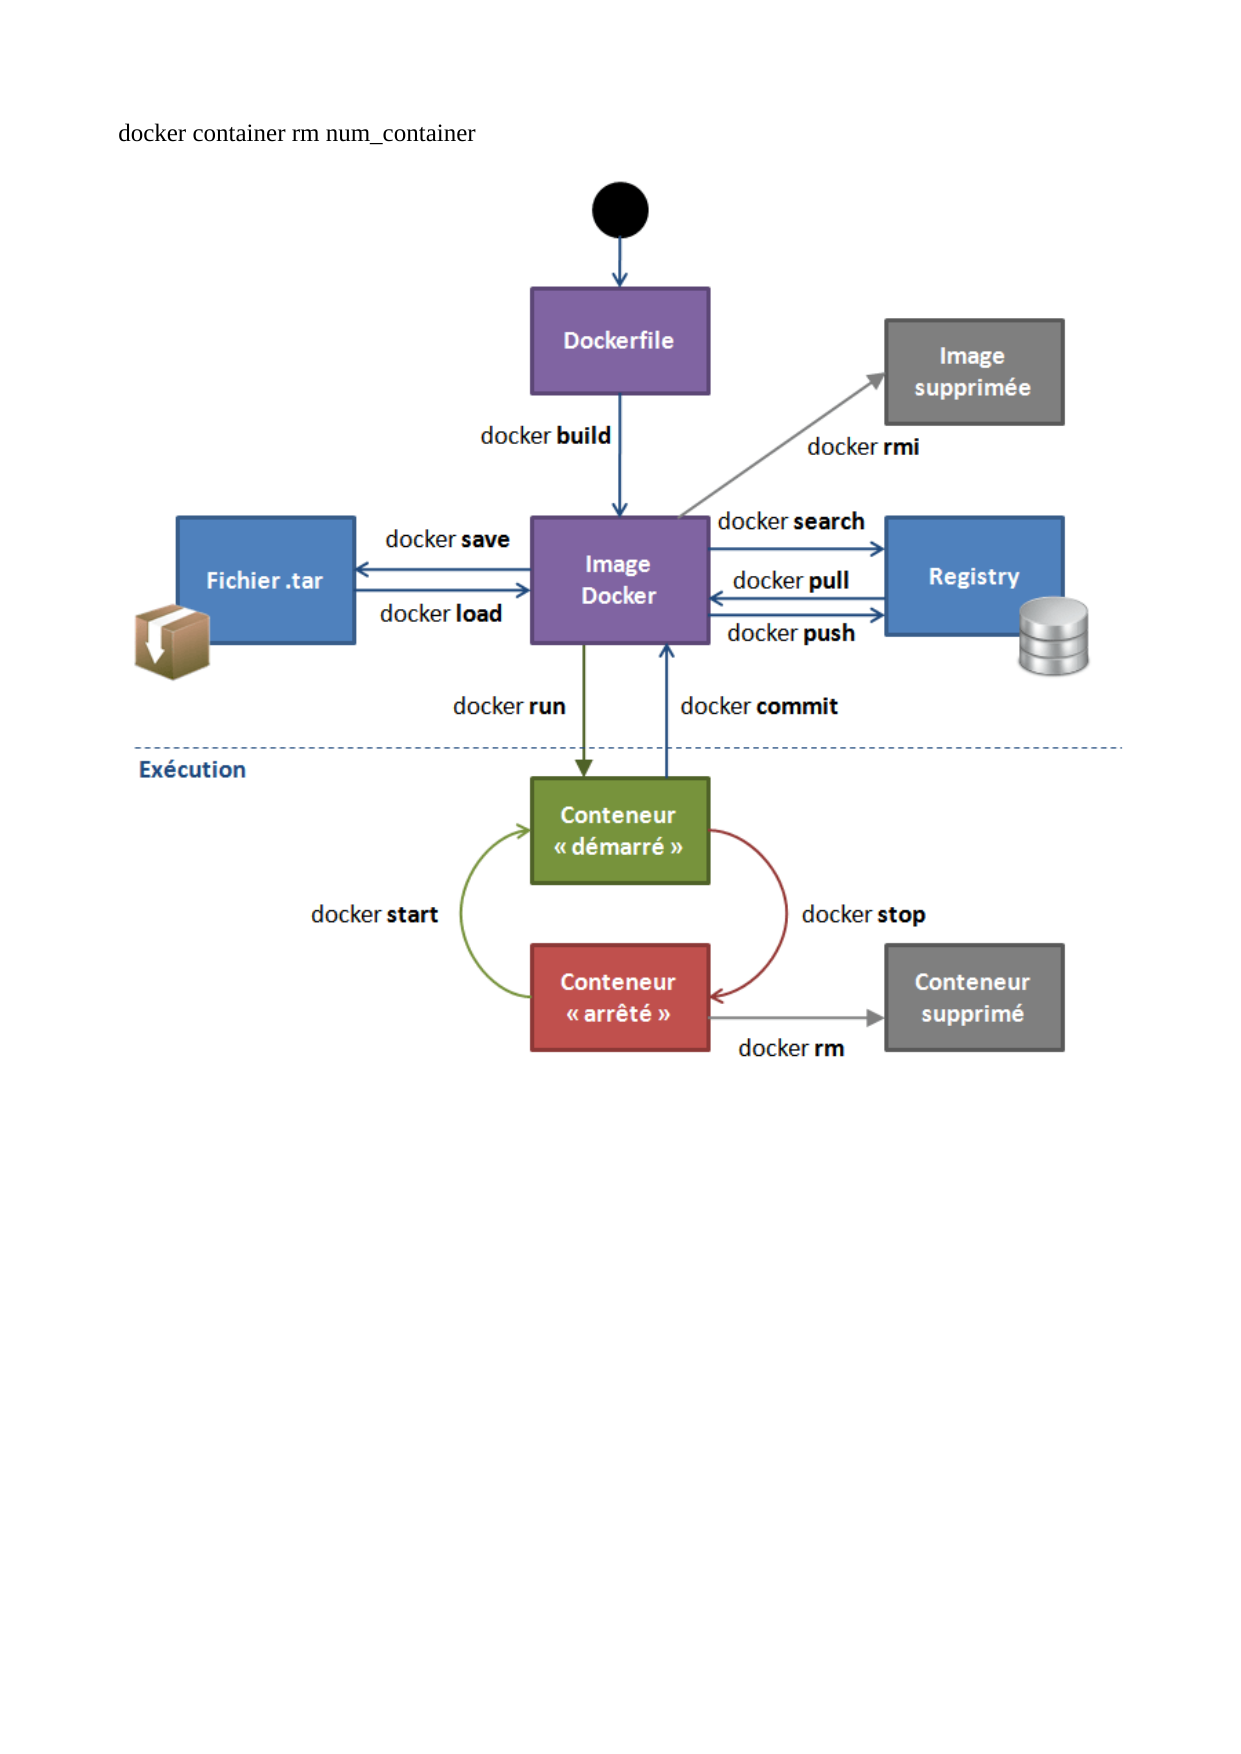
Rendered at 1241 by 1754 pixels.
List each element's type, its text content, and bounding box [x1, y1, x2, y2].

picture [118, 175, 1123, 1066]
text docker container rm num_container [118, 118, 1122, 147]
